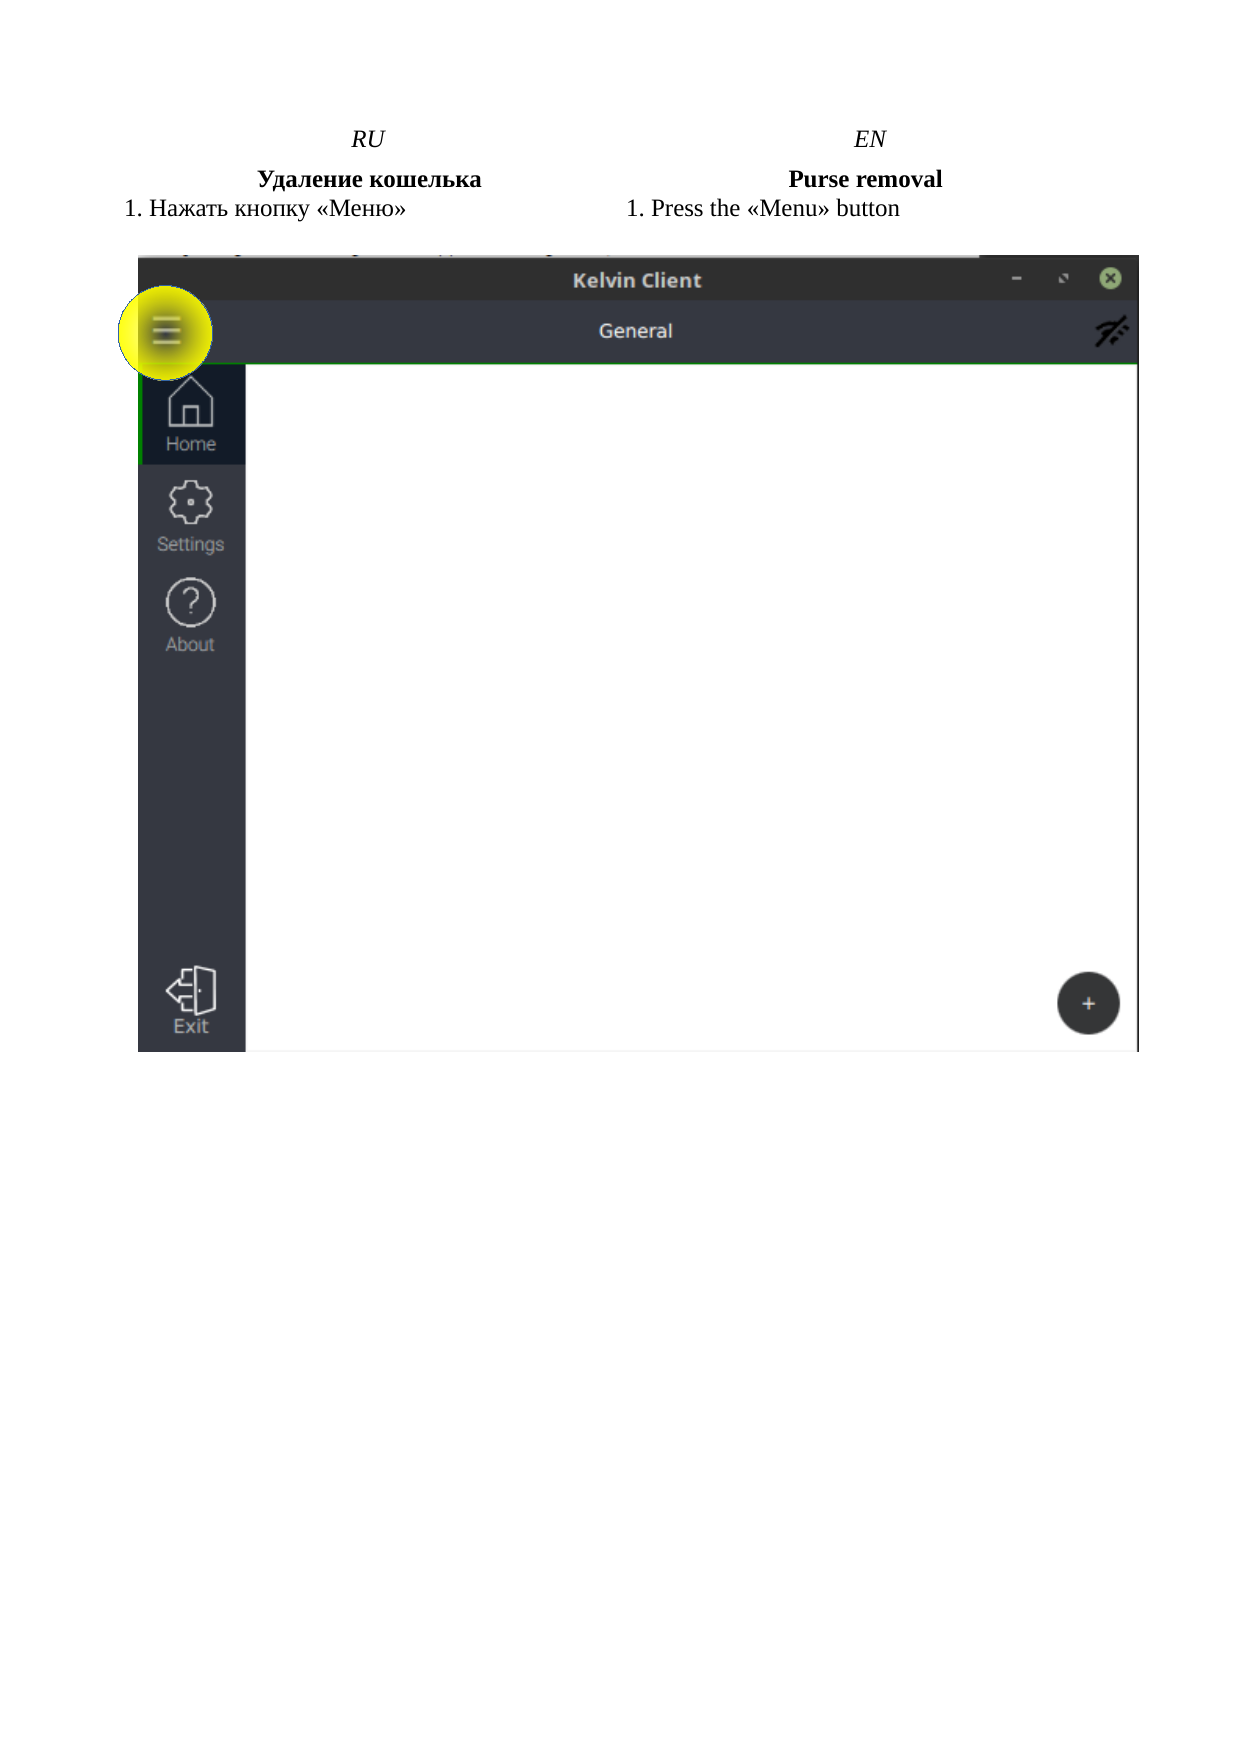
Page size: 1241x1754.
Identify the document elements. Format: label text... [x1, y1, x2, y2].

table_cell Удаление кошелька 1. Нажать кнопку «Меню» [118, 158, 620, 227]
table_cell Purse removal 1. Press the «Menu» button [620, 158, 1122, 227]
table_header EN [620, 118, 1122, 158]
picture [138, 255, 1139, 1052]
table_header RU [118, 118, 620, 158]
